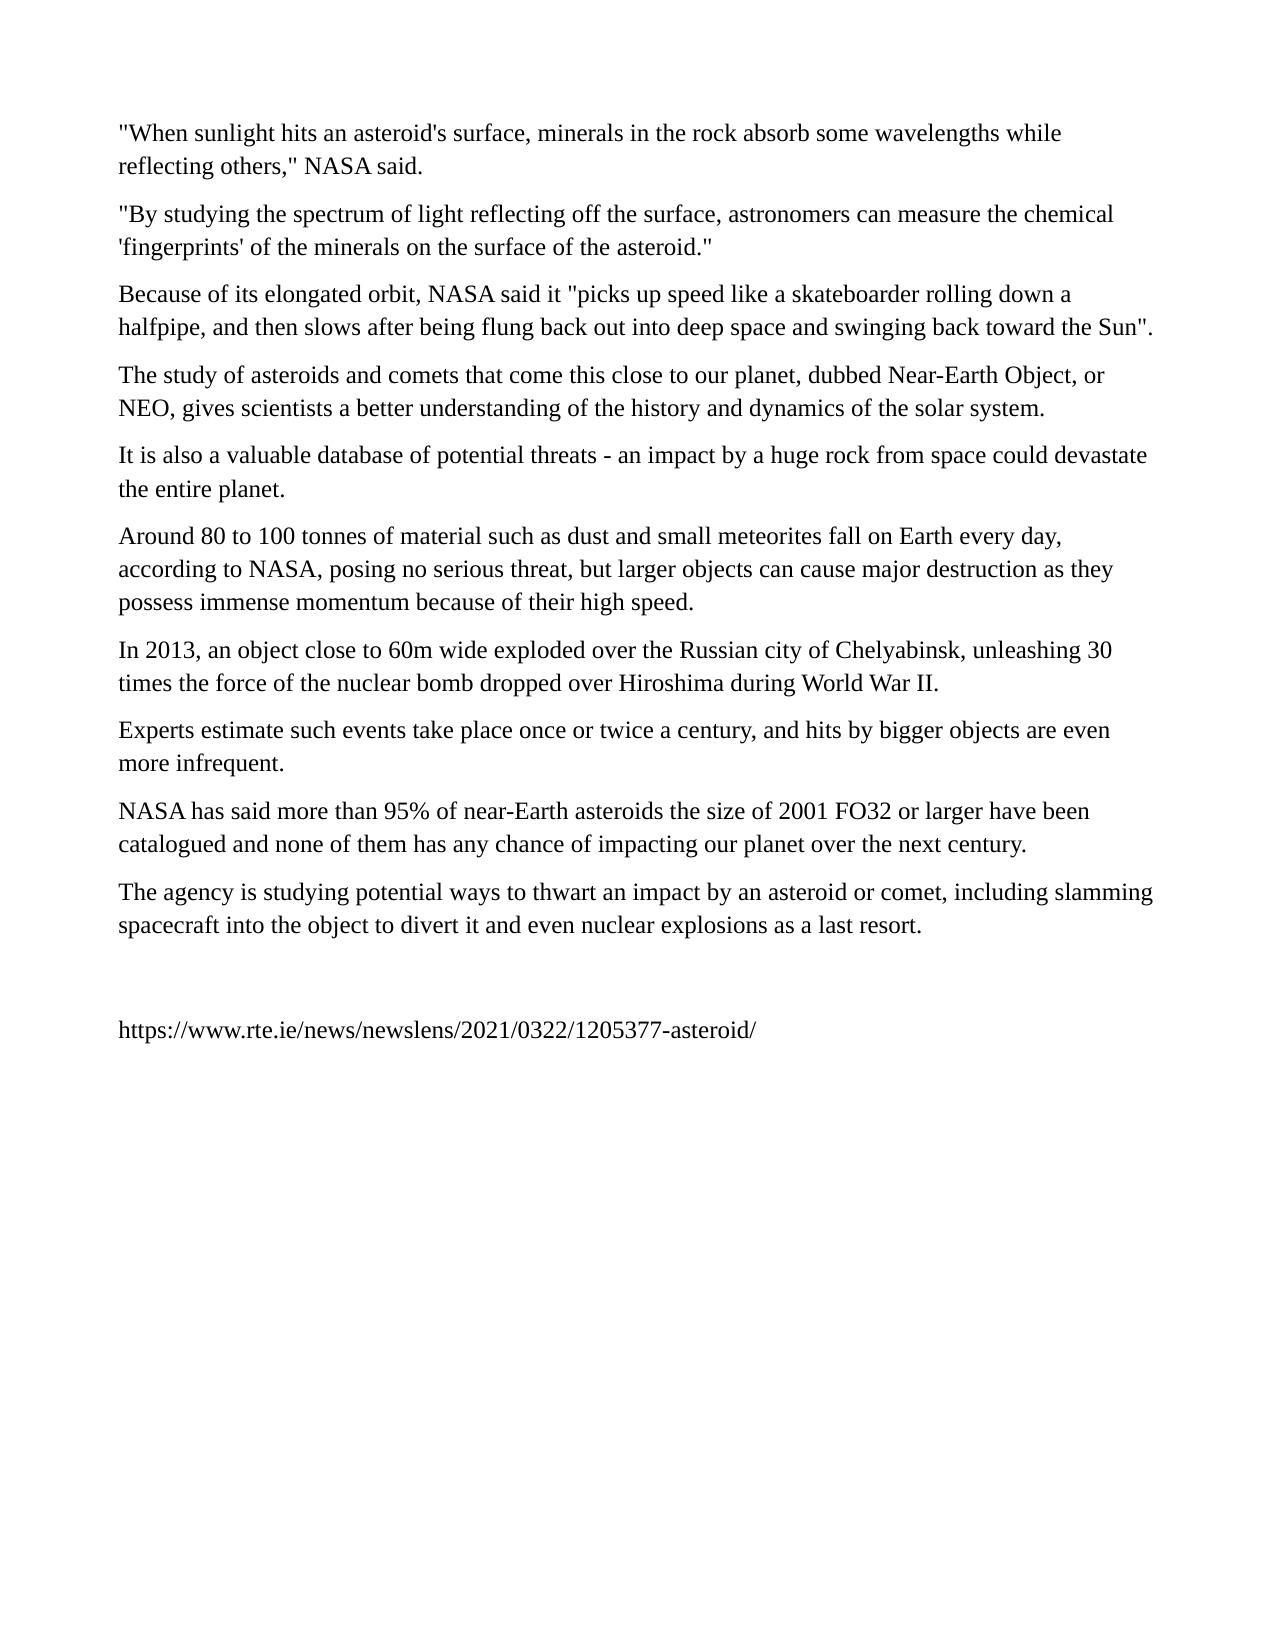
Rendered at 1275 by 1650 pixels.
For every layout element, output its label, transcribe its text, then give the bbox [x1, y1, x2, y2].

text "By studying the spectrum of light reflecting off the surface, astronomers can measure the chemical 'fingerprints' of the minerals on the surface of the asteroid." [118, 199, 1157, 261]
text https://www.rte.ie/news/newslens/2021/0322/1205377-asteroid/ [118, 1015, 1157, 1044]
text Around 80 to 100 tonnes of material such as dust and small meteorites fall on Earth every day, according to NASA, posing no serious threat, but larger objects can cause major destruction as they possess immense momentum because of their high speed. [118, 521, 1157, 616]
text In 2013, an object close to 60m wide exploded over the Russian city of Chelyabinsk, unleashing 30 times the force of the nuclear bomb dropped over Hiroshima during World War II. [118, 635, 1157, 697]
text Experts estimate such events take place once or twice a century, and hits by bigger objects are even more infrequent. [118, 716, 1157, 777]
text It is also a valuable database of potential threats - an impact by a huge rock from space could devastate the entire planet. [118, 441, 1157, 502]
text Because of its elongated orbit, NASA said it "picks up speed like a skateboarder rolling down a halfpipe, and then slows after being flung back out into deep space and swinging back toward the Sun". [118, 279, 1157, 341]
text The study of asteroids and comets that come this close to our planet, dubbed Near-Earth Object, or NEO, gives scientists a better understanding of the history and dynamics of the solar system. [118, 360, 1157, 422]
text The agency is studying potential ways to thwart an impact by an asteroid or comet, including slamming spacecraft into the object to divert it and even nuclear explosions as a last resort. [118, 877, 1157, 938]
text "When sunlight hits an asteroid's surface, minerals in the rock absorb some wavelengths while reflecting others," NASA said. [118, 118, 1157, 180]
text NASA has said more than 95% of near-Earth asteroids the size of 2001 FO32 or larger have been catalogued and none of them has any chance of impacting our planet over the next century. [118, 796, 1157, 858]
